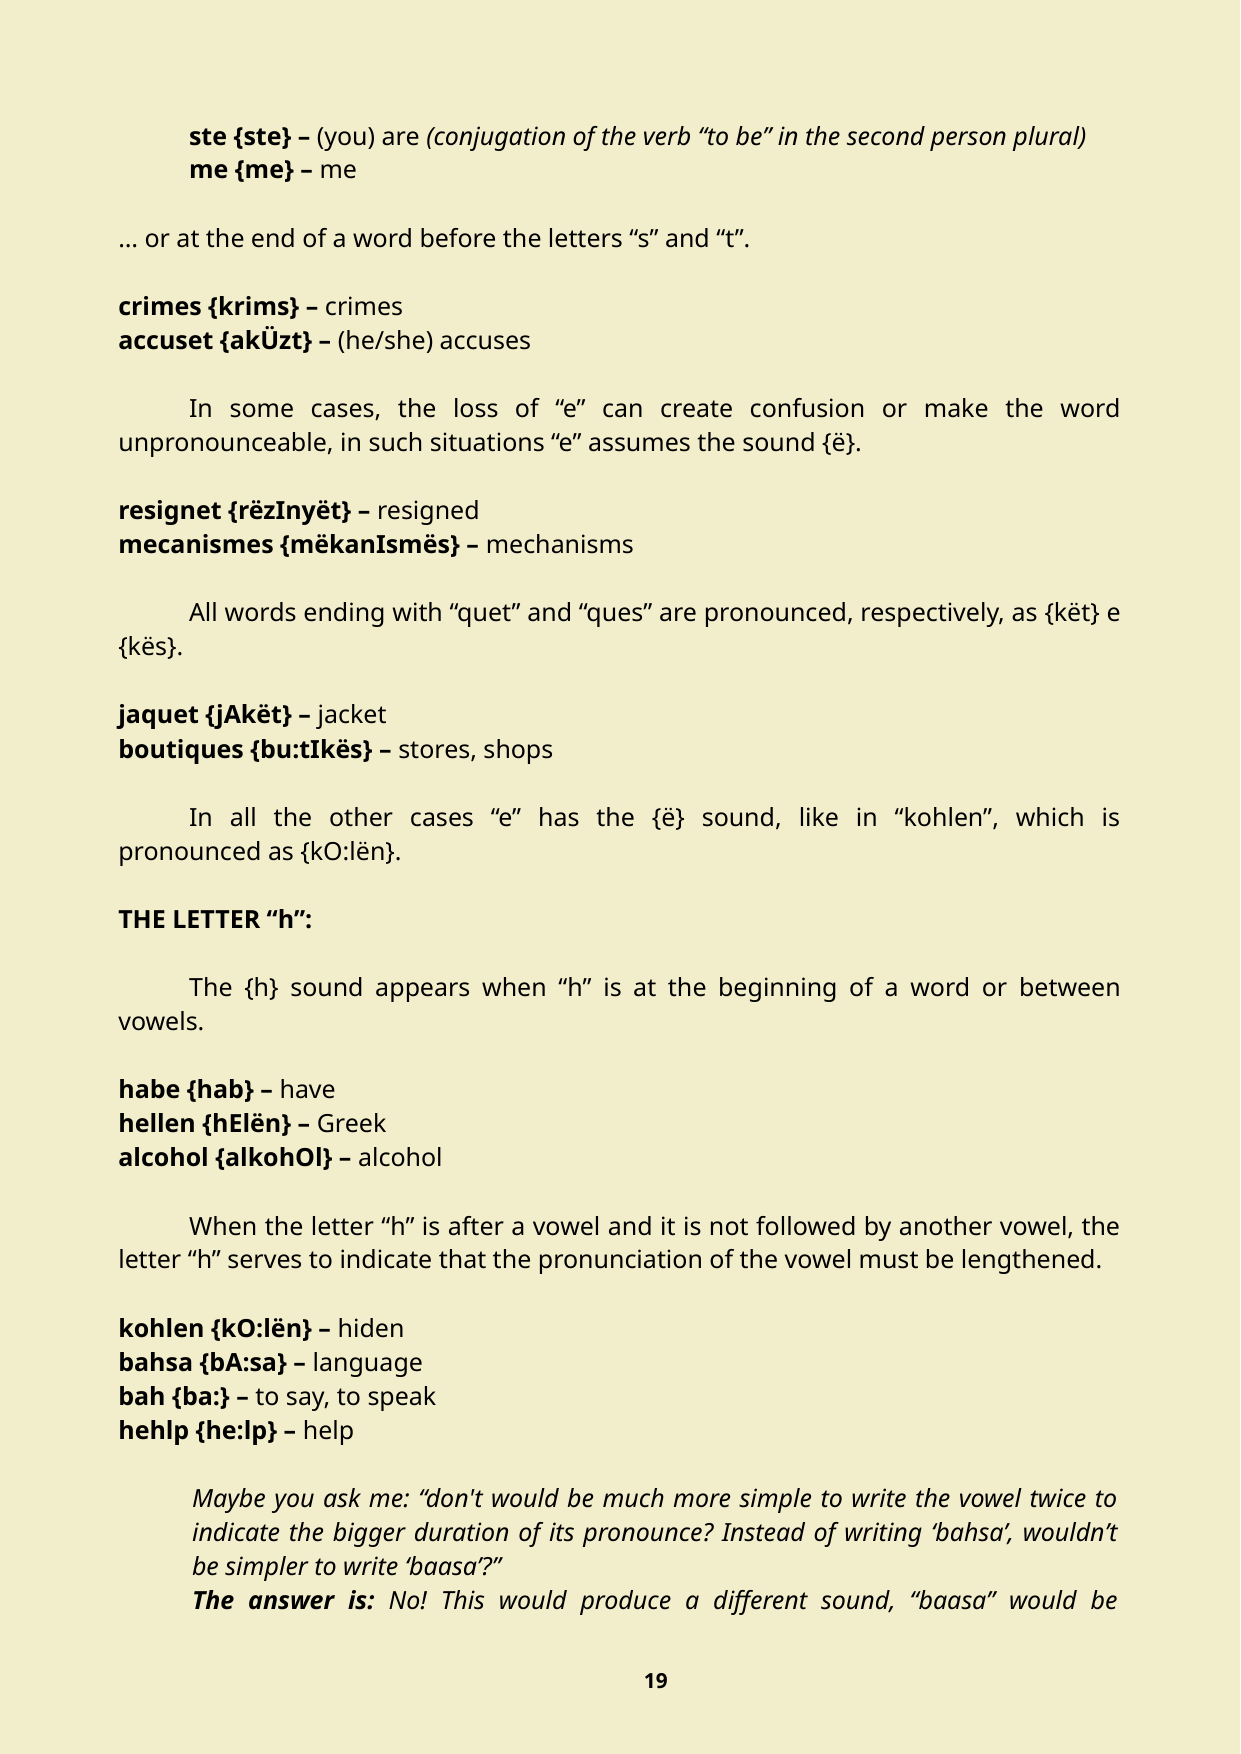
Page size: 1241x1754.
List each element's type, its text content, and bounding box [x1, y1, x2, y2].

text alcohol {alkohOl} – alcohol [118, 1140, 1122, 1174]
text accuset {akÜzt} – (he/she) accuses [118, 322, 1122, 357]
text bahsa {bA:sa} – language [118, 1344, 1122, 1378]
text kohlen {kO:lën} – hiden [118, 1310, 1122, 1344]
text In some cases, the loss of “e” can create confusion or make the word unpronounceable, in such situations “e” assumes the sound {ë}. [118, 391, 1122, 459]
text hehlp {he:lp} – help [118, 1412, 1122, 1447]
text bah {ba:} – to say, to speak [118, 1378, 1122, 1412]
text … or at the end of a word before the letters “s” and “t”. [118, 220, 1122, 254]
text mecanismes {mëkanIsmës} – mechanisms [118, 527, 1122, 561]
text boutiques {bu:tIkës} – stores, shops [118, 731, 1122, 765]
subtitle THE LETTER “h”: [118, 902, 1122, 936]
text hellen {hElën} – Greek [118, 1106, 1122, 1140]
text The answer is: No! This would produce a different sound, “baasa” would be [192, 1583, 1122, 1617]
text resignet {rëzInyët} – resigned [118, 493, 1122, 527]
text me {me} – me [189, 152, 1122, 186]
text All words ending with “quet” and “ques” are pronounced, respectively, as {kët} e {kës}. [118, 595, 1122, 663]
text The {h} sound appears when “h” is at the beginning of a word or between vowels. [118, 970, 1122, 1038]
text jaquet {jAkët} – jacket [118, 697, 1122, 731]
text In all the other cases “e” has the {ë} sound, like in “kohlen”, which is pronounced as {kO:lën}. [118, 799, 1122, 867]
text habe {hab} – have [118, 1072, 1122, 1106]
text When the letter “h” is after a vowel and it is not followed by another vowel, the letter “h” serves to indicate that the pronunciation of the vowel must be lengthened. [118, 1208, 1122, 1276]
text ste {ste} – (you) are (conjugation of the verb “to be” in the second person plural) [189, 118, 1122, 152]
text Maybe you ask me: “don't would be much more simple to write the vowel twice to indicate the bigger duration of its pronounce? Instead of writing ‘bahsa’, wouldn’t be simpler to write ‘baasa’?” [192, 1481, 1122, 1583]
text crimes {krims} – crimes [118, 288, 1122, 322]
